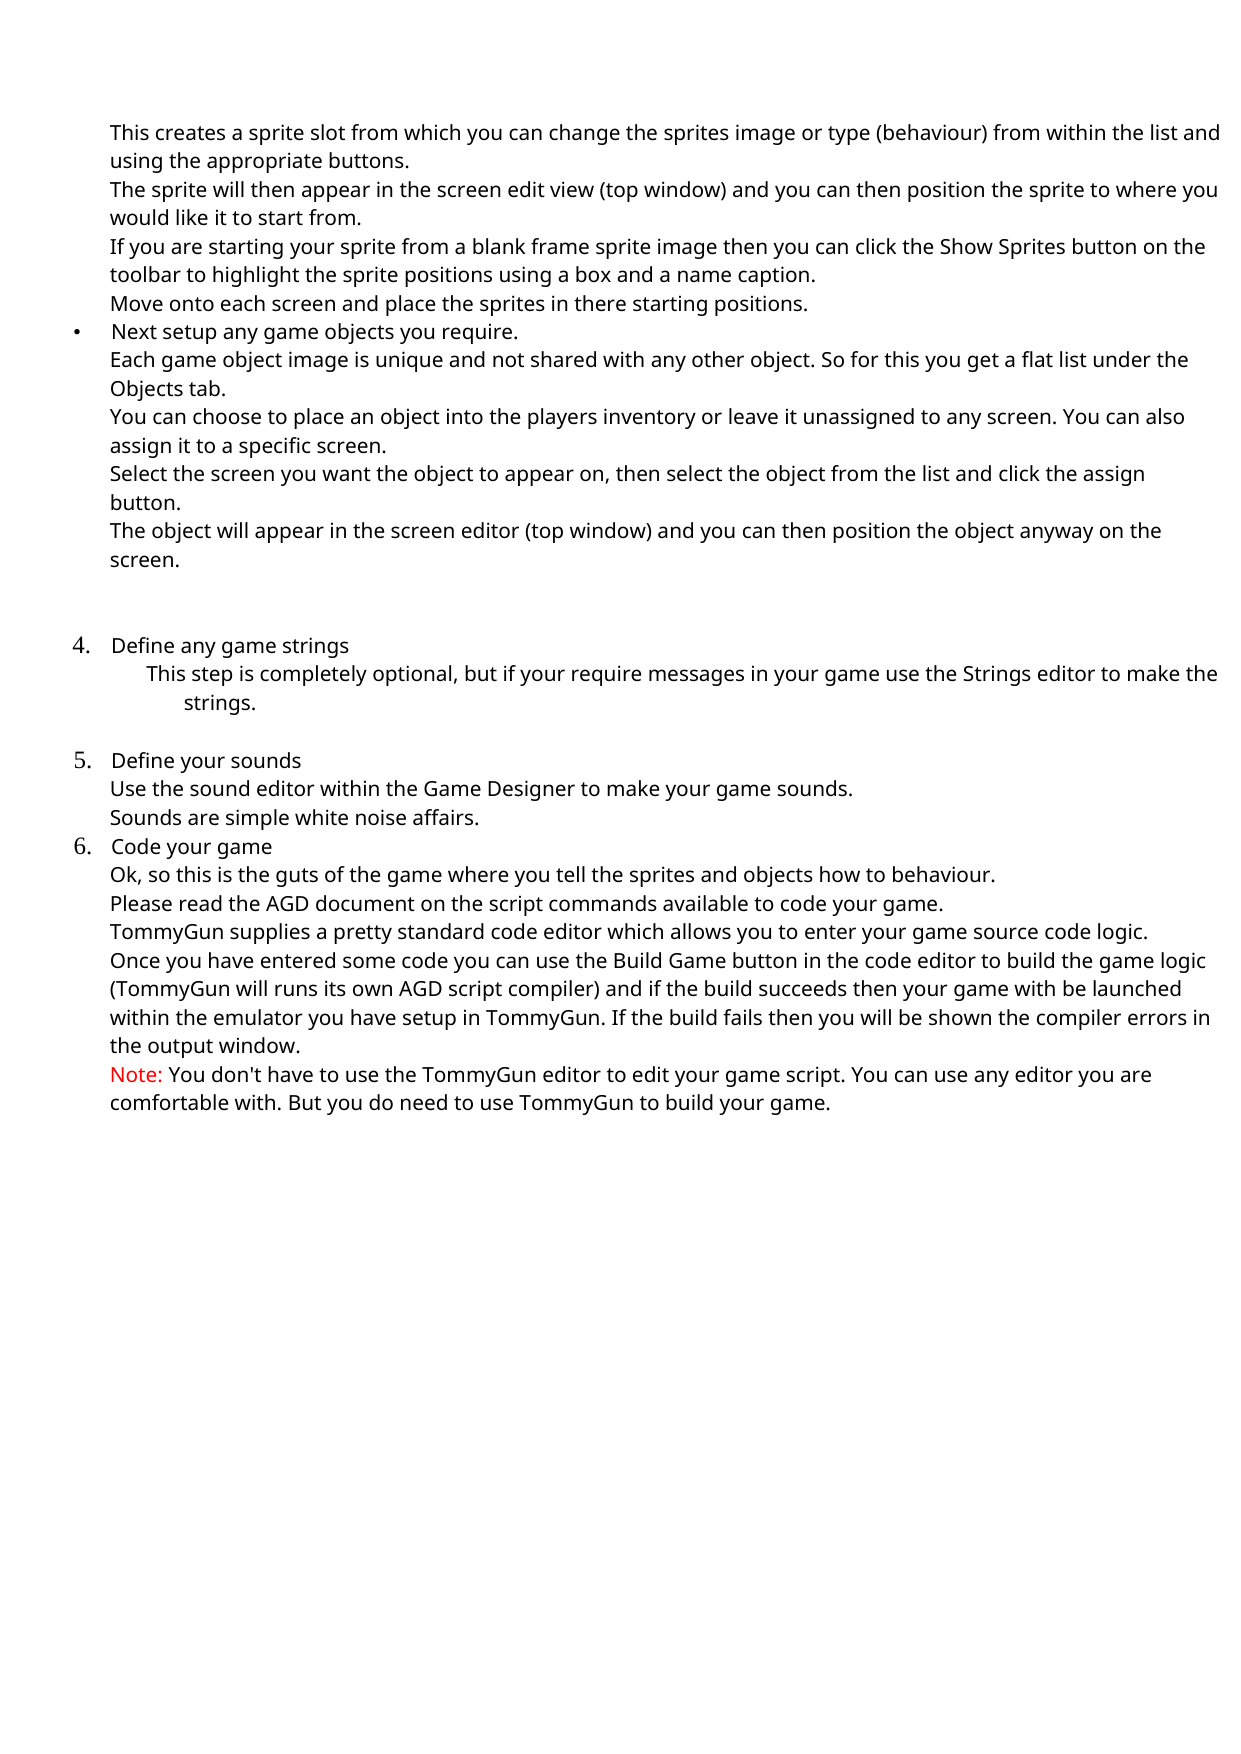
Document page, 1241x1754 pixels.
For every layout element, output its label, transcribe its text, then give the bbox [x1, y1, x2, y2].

text This step is completely optional, but if your require messages in your game use the Strings editor to make the strings. [146, 659, 1222, 716]
list Next setup any game objects you require. [73, 317, 1222, 346]
text Ok, so this is the guts of the game where you tell the sprites and objects how to behaviour. [109, 861, 1222, 889]
text Move onto each screen and place the sprites in there starting positions. [109, 289, 1222, 317]
text Sounds are simple white noise affairs. [109, 803, 1222, 831]
list Define any game strings [72, 630, 1222, 659]
list Define your sounds [73, 745, 1222, 774]
text Please read the AGD document on the script commands available to code your game. [109, 889, 1222, 917]
list Code your game [73, 831, 1222, 861]
text TommyGun supplies a pretty standard code editor which allows you to enter your game source code logic. [109, 917, 1222, 946]
text Each game object image is unique and not shared with any other object. So for this you get a flat list under the Objects tab. [109, 346, 1222, 402]
text The sprite will then appear in the screen edit view (top window) and you can then position the sprite to where you would like it to start from. [109, 175, 1222, 232]
text Use the sound editor within the Game Designer to make your game sounds. [109, 774, 1222, 803]
text You can choose to place an object into the players inventory or leave it unassigned to any screen. You can also assign it to a specific screen. [109, 402, 1222, 459]
text If you are starting your sprite from a blank frame sprite image then you can click the Show Sprites button on the toolbar to highlight the sprite positions using a box and a name caption. [109, 232, 1222, 289]
text Select the screen you want the object to appear on, then select the object from the list and click the assign button. [109, 459, 1222, 516]
text Note: You don't have to use the TommyGun editor to edit your game script. You can use any editor you are comfortable with. But you do need to use TommyGun to build your game. [109, 1060, 1222, 1117]
text This creates a sprite slot from which you can change the sprites image or type (behaviour) from within the list and using the appropriate buttons. [109, 118, 1222, 175]
text Once you have entered some code you can use the Build Game button in the code editor to build the game logic (TommyGun will runs its own AGD script compiler) and if the build succeeds then your game with be launched within the emulator you have setup in TommyGun. If the build fails then you will be shown the compiler errors in the output window. [109, 946, 1222, 1060]
text The object will appear in the screen editor (top window) and you can then position the object anyway on the screen. [109, 516, 1222, 573]
